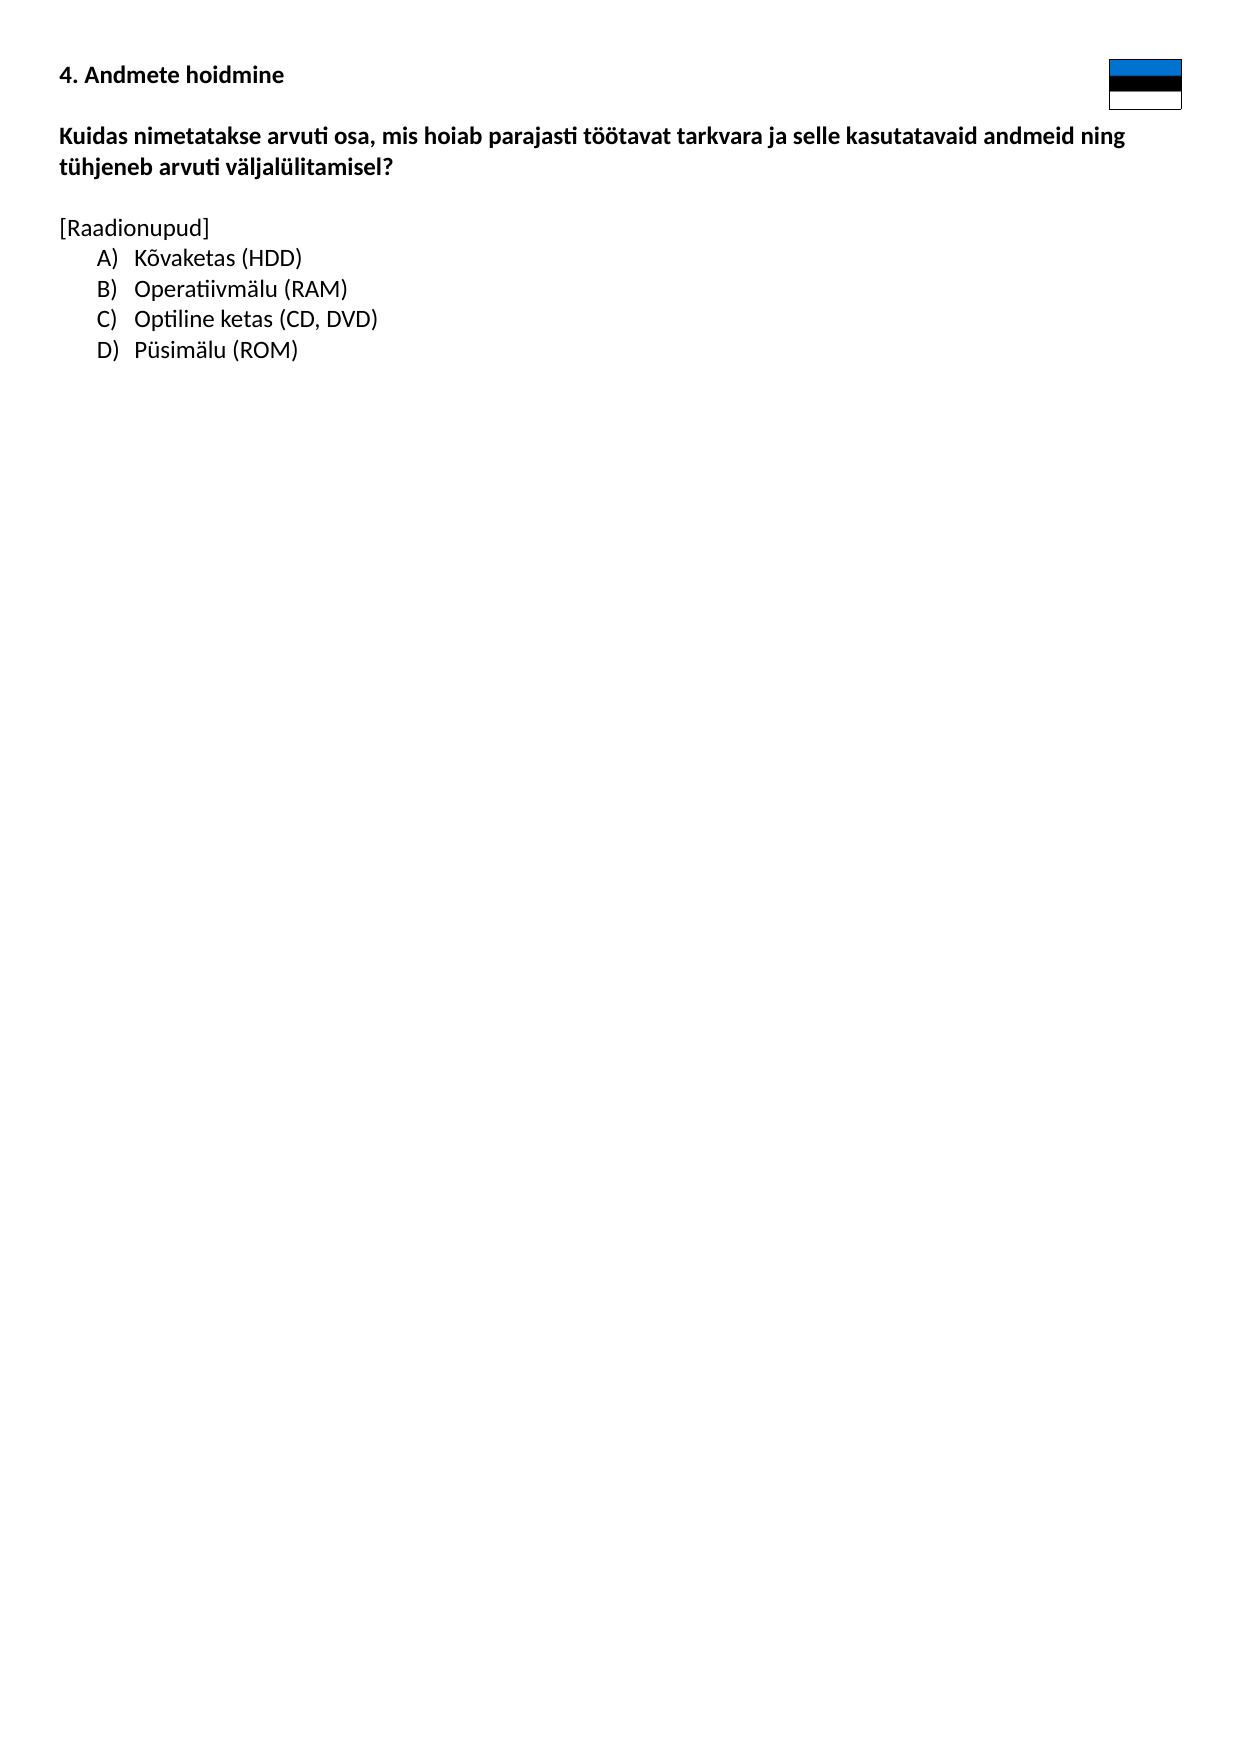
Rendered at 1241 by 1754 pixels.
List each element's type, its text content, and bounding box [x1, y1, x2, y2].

list Operatiivmälu (RAM) [97, 273, 1181, 303]
picture [1110, 60, 1181, 109]
list Optiline ketas (CD, DVD) [97, 303, 1181, 334]
text [Raadionupud] [59, 212, 1181, 242]
list Kõvaketas (HDD) [97, 242, 1181, 273]
list Püsimälu (ROM) [97, 334, 1181, 364]
text Kuidas nimetatakse arvuti osa, mis hoiab parajasti töötavat tarkvara ja selle kasutatavaid andmeid ning tühjeneb arvuti väljalülitamisel? [59, 120, 1181, 181]
text 4. Andmete hoidmine [59, 59, 1109, 89]
